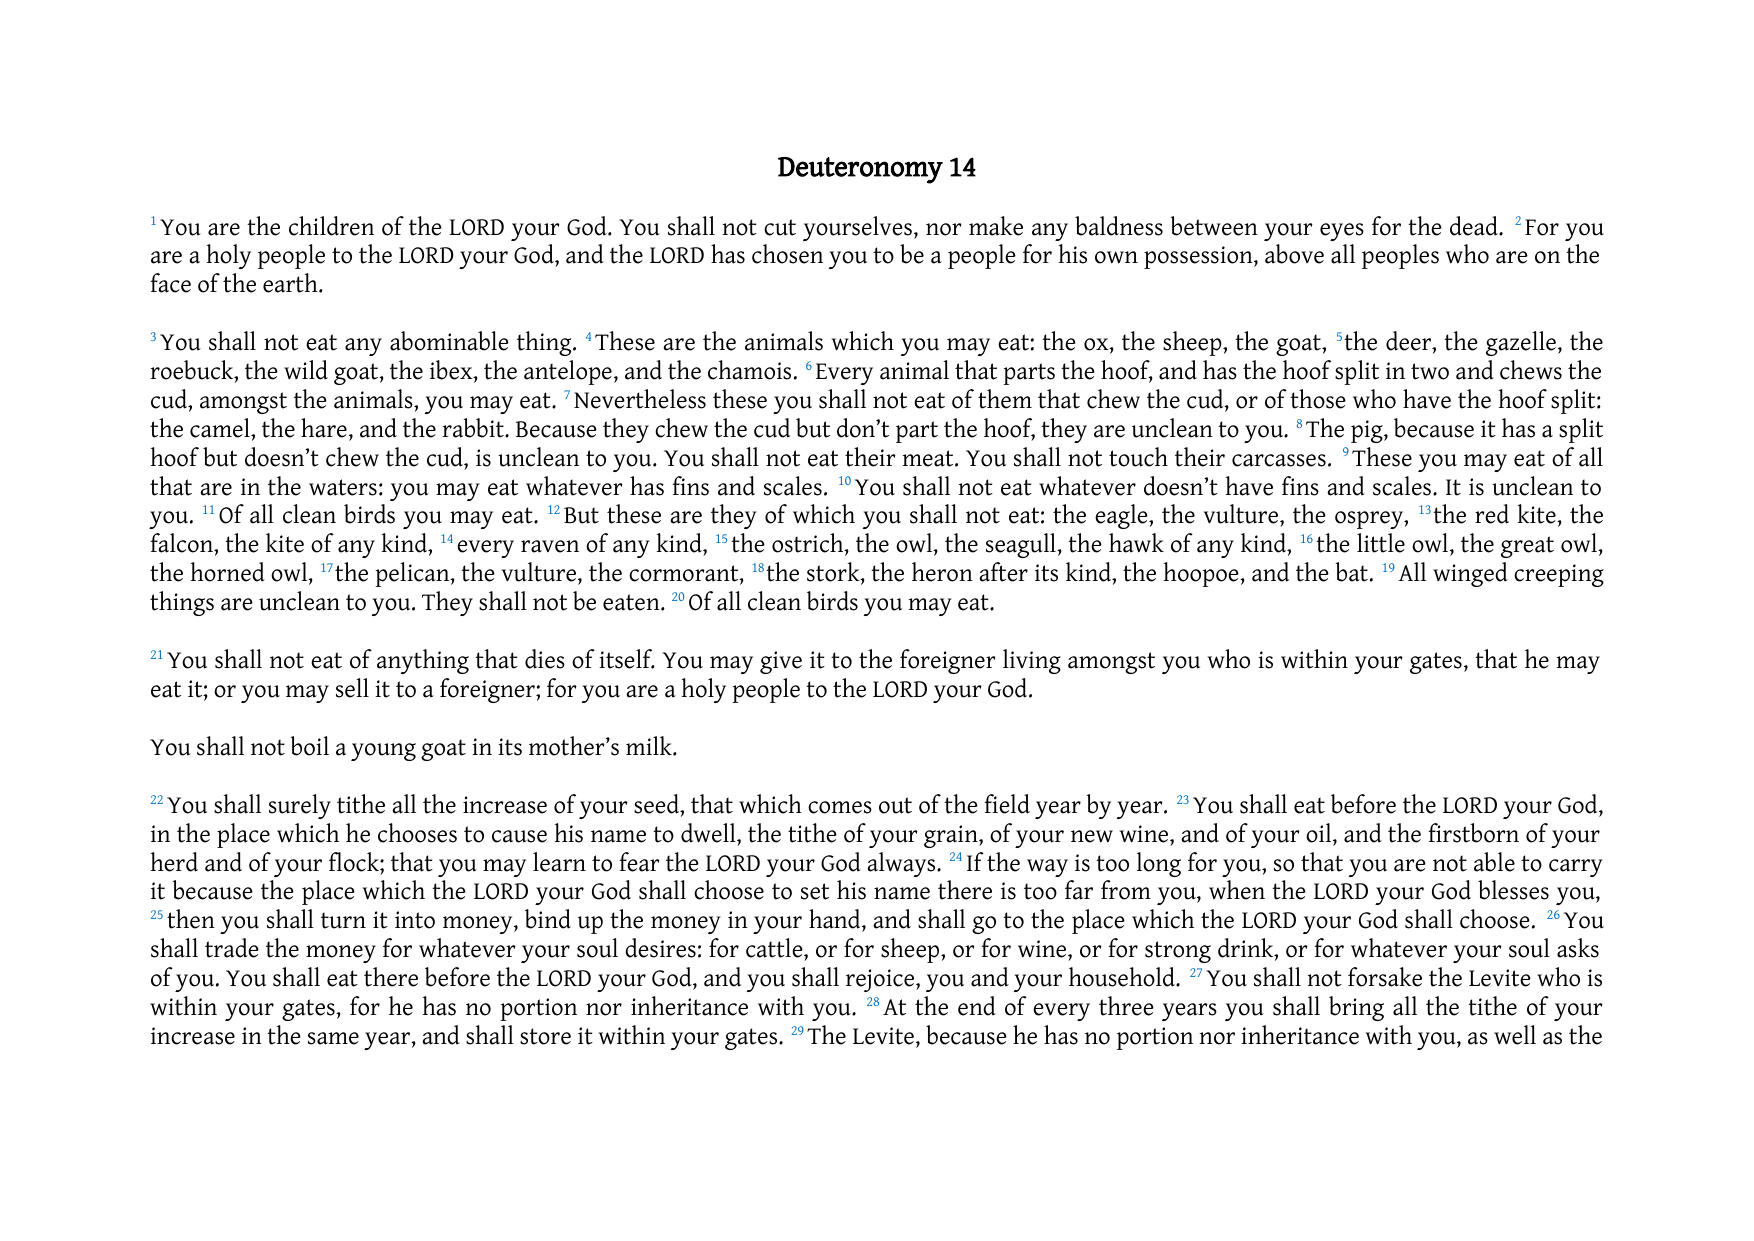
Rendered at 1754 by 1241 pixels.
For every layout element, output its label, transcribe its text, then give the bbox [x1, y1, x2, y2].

text Deuteronomy 14 [150, 150, 1604, 184]
text 22 You shall surely tithe all the increase of your seed, that which comes out of the field year by year. 23 You shall eat before the LORD your God, in the place which he chooses to cause his name to dwell, the tithe of your grain, of your new wine, and of your oil, and the firstborn of your herd and of your flock; that you may learn to fear the LORD your God always. 24 If the way is too long for you, so that you are not able to carry it because the place which the LORD your God shall choose to set his name there is too far from you, when the LORD your God blesses you, 25 then you shall turn it into money, bind up the money in your hand, and shall go to the place which the LORD your God shall choose. 26 You shall trade the money for whatever your soul desires: for cattle, or for sheep, or for wine, or for strong drink, or for whatever your soul asks of you. You shall eat there before the LORD your God, and you shall rejoice, you and your household. 27 You shall not forsake the Levite who is within your gates, for he has no portion nor inheritance with you. 28 At the end of every three years you shall bring all the tithe of your increase in the same year, and shall store it within your gates. 29 The Levite, because he has no portion nor inheritance with you, as well as the [150, 791, 1604, 1051]
text 21 You shall not eat of anything that dies of itself. You may give it to the foreigner living amongst you who is within your gates, that he may eat it; or you may sell it to a foreigner; for you are a holy people to the LORD your God. [150, 646, 1604, 704]
text 3 You shall not eat any abominable thing. 4 These are the animals which you may eat: the ox, the sheep, the goat, 5 the deer, the gazelle, the roebuck, the wild goat, the ibex, the antelope, and the chamois. 6 Every animal that parts the hoof, and has the hoof split in two and chews the cud, amongst the animals, you may eat. 7 Nevertheless these you shall not eat of them that chew the cud, or of those who have the hoof split: the camel, the hare, and the rabbit. Because they chew the cud but don’t part the hoof, they are unclean to you. 8 The pig, because it has a split hoof but doesn’t chew the cud, is unclean to you. You shall not eat their meat. You shall not touch their carcasses. 9 These you may eat of all that are in the waters: you may eat whatever has fins and scales. 10 You shall not eat whatever doesn’t have fins and scales. It is unclean to you. 11 Of all clean birds you may eat. 12 But these are they of which you shall not eat: the eagle, the vulture, the osprey, 13 the red kite, the falcon, the kite of any kind, 14 every raven of any kind, 15 the ostrich, the owl, the seagull, the hawk of any kind, 16 the little owl, the great owl, the horned owl, 17 the pelican, the vulture, the cormorant, 18 the stork, the heron after its kind, the hoopoe, and the bat. 19 All winged creeping things are unclean to you. They shall not be eaten. 20 Of all clean birds you may eat. [150, 329, 1604, 617]
text You shall not boil a young goat in its mother’s milk. [150, 733, 1604, 762]
text 1 You are the children of the LORD your God. You shall not cut yourselves, nor make any baldness between your eyes for the dead. 2 For you are a holy people to the LORD your God, and the LORD has chosen you to be a people for his own possession, above all peoples who are on the face of the earth. [150, 213, 1604, 299]
